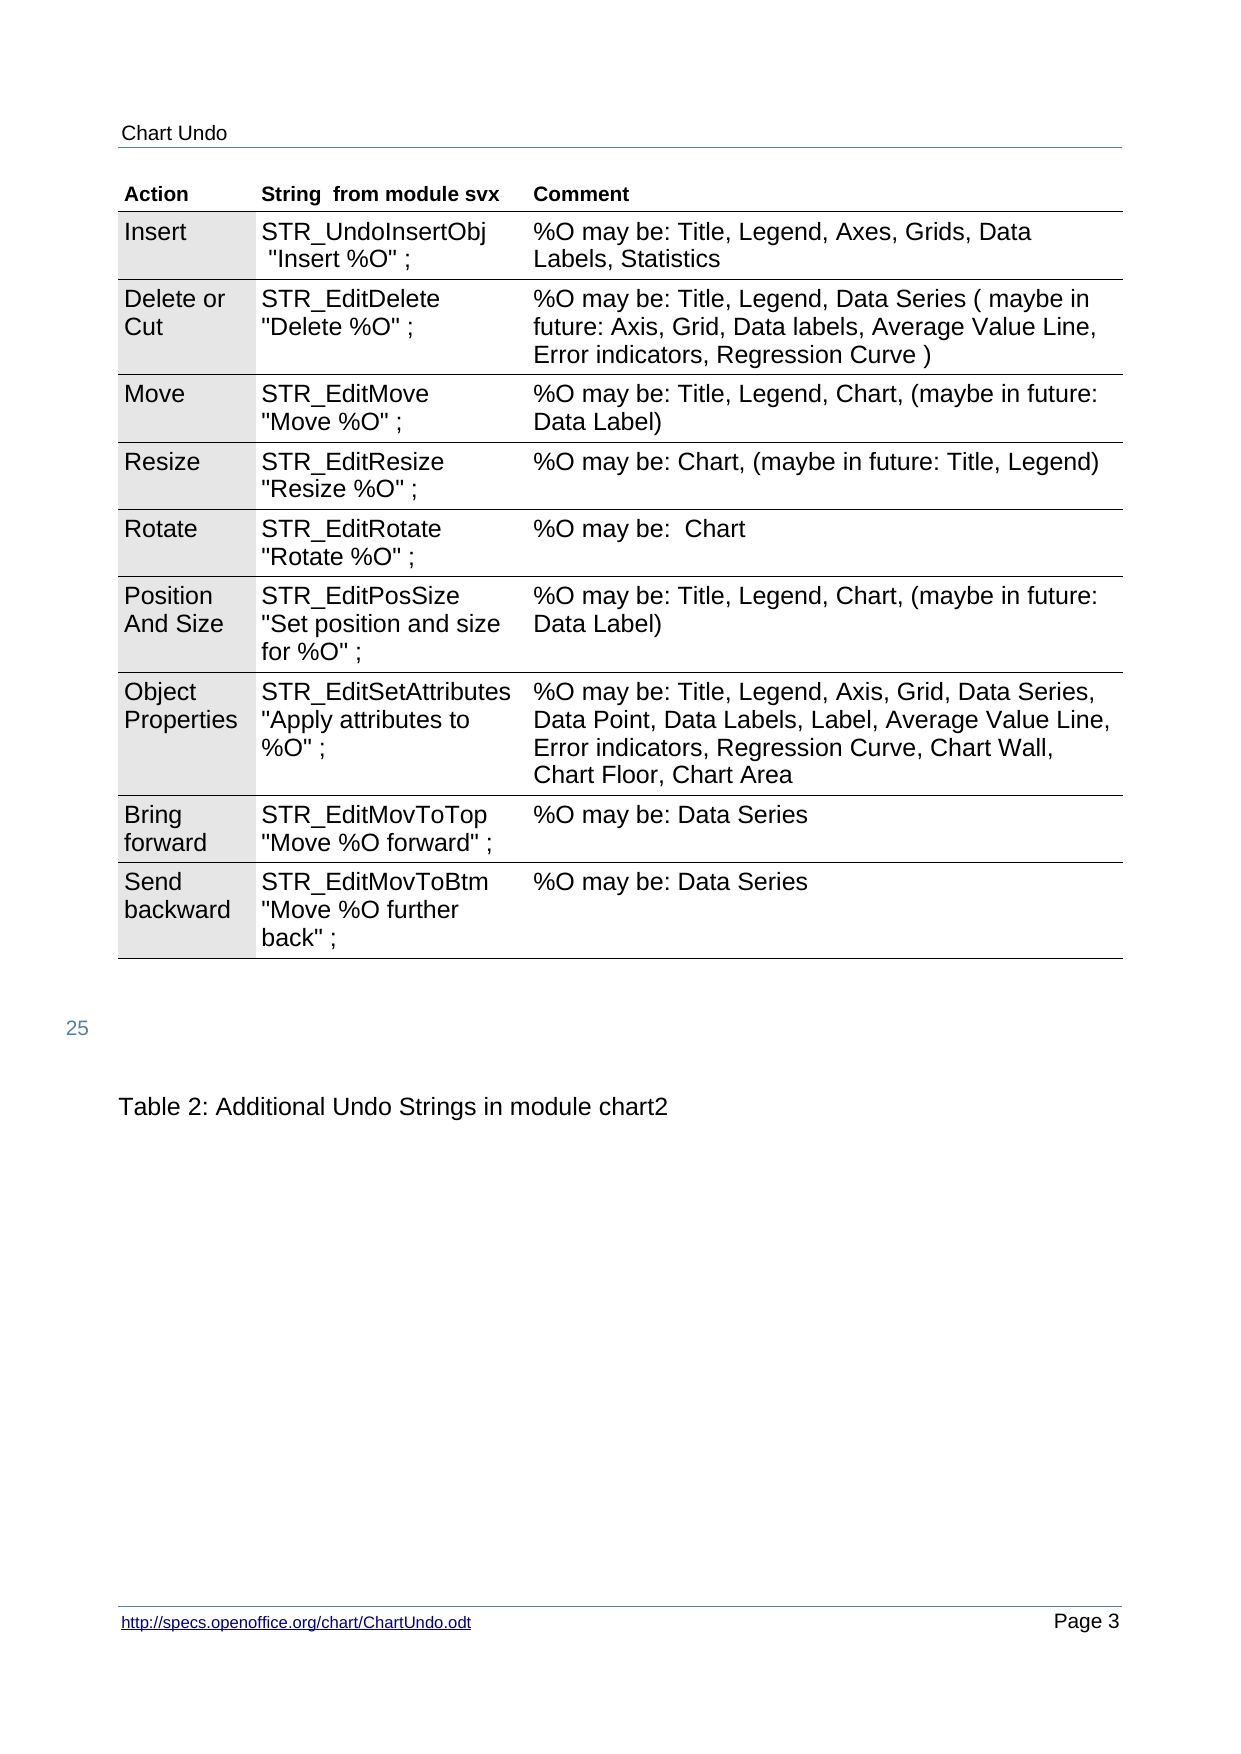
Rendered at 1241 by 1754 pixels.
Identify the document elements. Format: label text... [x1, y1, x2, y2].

table_cell Rotate [118, 510, 256, 576]
table_cell STR_EditResize "Resize %O" ; [256, 443, 527, 509]
table_cell Position And Size [118, 577, 256, 672]
table_cell STR_EditRotate "Rotate %O" ; [256, 510, 527, 576]
table_cell Insert [118, 212, 256, 279]
table_cell %O may be: Title, Legend, Chart, (maybe in future: Data Label) [528, 577, 1123, 672]
table_cell %O may be: Chart [528, 510, 1123, 576]
table_cell Delete or Cut [118, 280, 256, 374]
table_cell Move [118, 375, 256, 442]
table_cell %O may be: Title, Legend, Axes, Grids, Data Labels, Statistics [528, 212, 1123, 279]
table_cell %O may be: Data Series [528, 796, 1123, 862]
table_cell STR_UndoInsertObj "Insert %O" ; [256, 212, 527, 279]
table_cell %O may be: Data Series [528, 863, 1123, 958]
table_cell STR_EditSetAttributes "Apply attributes to %O" ; [256, 673, 527, 795]
table_cell %O may be: Title, Legend, Chart, (maybe in future: Data Label) [528, 375, 1123, 442]
table_header String from module svx [256, 177, 527, 211]
table_cell %O may be: Title, Legend, Data Series ( maybe in future: Axis, Grid, Data labels, Average Value Line, Error indicators, Regression Curve ) [528, 280, 1123, 374]
table_header Comment [528, 177, 1123, 211]
table_cell STR_EditMove "Move %O" ; [256, 375, 527, 442]
table_cell STR_EditMovToTop "Move %O forward" ; [256, 796, 527, 862]
table_cell STR_EditDelete "Delete %O" ; [256, 280, 527, 374]
table_cell %O may be: Title, Legend, Axis, Grid, Data Series, Data Point, Data Labels, Label, Average Value Line, Error indicators, Regression Curve, Chart Wall, Chart Floor, Chart Area [528, 673, 1123, 795]
table_cell Bring forward [118, 796, 256, 862]
table_cell %O may be: Chart, (maybe in future: Title, Legend) [528, 443, 1123, 509]
table_cell STR_EditMovToBtm "Move %O further back" ; [256, 863, 527, 958]
text Table 2: Additional Undo Strings in module chart2 [118, 1093, 1122, 1121]
table_cell Send backward [118, 863, 256, 958]
table_cell Object Properties [118, 673, 256, 795]
table_header Action [118, 177, 256, 211]
table_cell STR_EditPosSize "Set position and size for %O" ; [256, 577, 527, 672]
table_cell Resize [118, 443, 256, 509]
